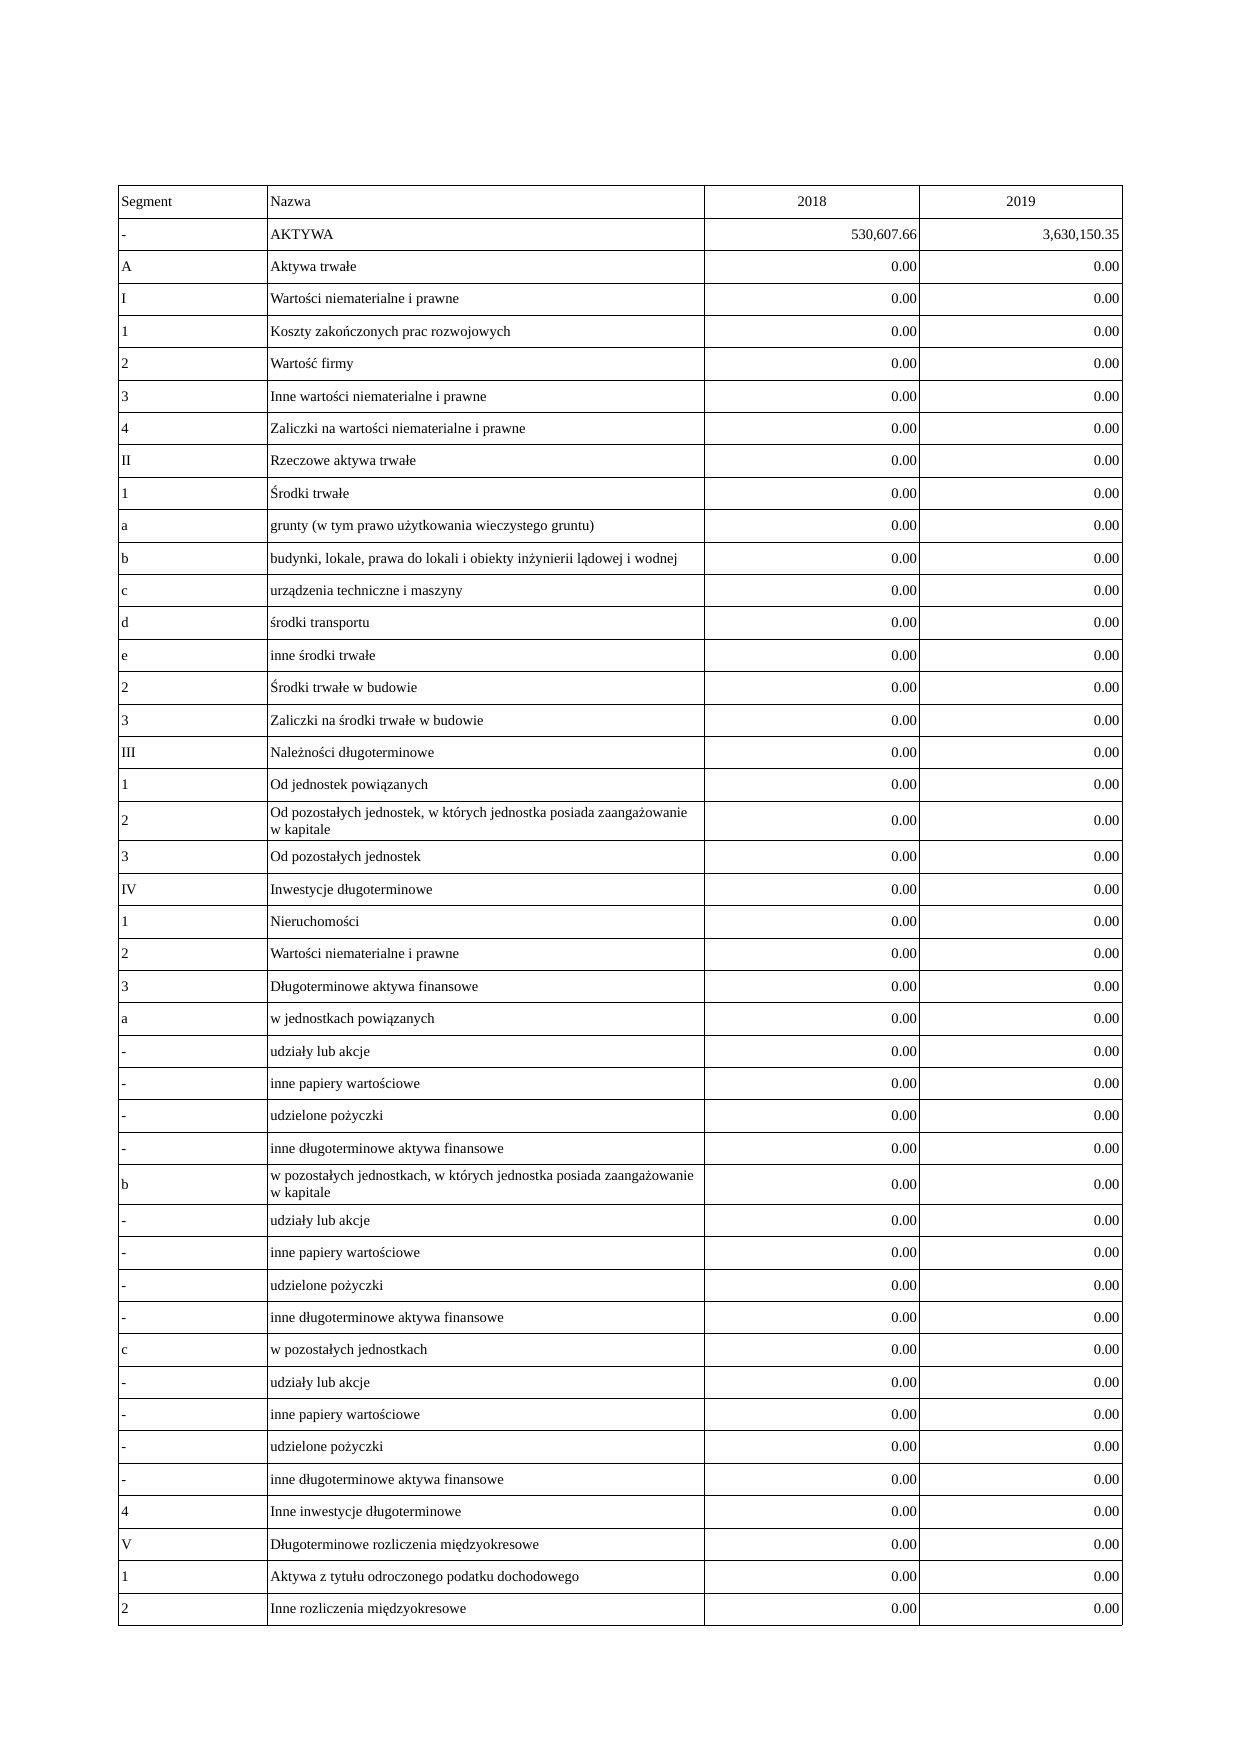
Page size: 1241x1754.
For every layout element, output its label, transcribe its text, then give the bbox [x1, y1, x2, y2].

table_cell 0,00 [705, 939, 919, 970]
table_cell 3 [119, 381, 267, 412]
table_cell 0,00 [705, 575, 919, 606]
table_cell 0,00 [705, 316, 919, 347]
table_cell 0,00 [920, 316, 1122, 347]
table_cell Inne inwestycje długoterminowe [268, 1496, 704, 1528]
table_cell 0,00 [920, 607, 1122, 639]
table_cell 2 [119, 802, 267, 840]
table_cell 0,00 [920, 802, 1122, 840]
table_cell Wartości niematerialne i prawne [268, 284, 704, 315]
table_cell 0,00 [920, 284, 1122, 315]
table_cell Od jednostek powiązanych [268, 769, 704, 801]
table_cell Zaliczki na wartości niematerialne i prawne [268, 413, 704, 444]
table_cell - [119, 1100, 267, 1132]
table_cell w pozostałych jednostkach, w których jednostka posiada zaangażowanie w kapitale [268, 1165, 704, 1204]
table_cell - [119, 1302, 267, 1333]
table_cell 2 [119, 1594, 267, 1625]
table_cell 1 [119, 478, 267, 509]
table_cell środki transportu [268, 607, 704, 639]
table_cell 0,00 [705, 1133, 919, 1164]
table_header Nazwa [268, 186, 704, 218]
table_cell Inwestycje długoterminowe [268, 874, 704, 905]
table_cell 0,00 [920, 1399, 1122, 1430]
table_cell 0,00 [920, 1496, 1122, 1528]
table_cell udziały lub akcje [268, 1367, 704, 1398]
table_cell 0,00 [920, 1302, 1122, 1333]
table_cell 0,00 [705, 478, 919, 509]
table_cell 0,00 [705, 1237, 919, 1268]
table_cell 3 [119, 971, 267, 1002]
table_cell Rzeczowe aktywa trwałe [268, 445, 704, 477]
table_cell 0,00 [920, 1003, 1122, 1034]
table_cell 0,00 [705, 705, 919, 736]
table_cell Aktywa trwałe [268, 251, 704, 282]
table_cell c [119, 1334, 267, 1366]
table_cell 0,00 [920, 737, 1122, 768]
table_cell inne papiery wartościowe [268, 1237, 704, 1268]
table_cell III [119, 737, 267, 768]
table_cell 0,00 [705, 971, 919, 1002]
table_cell 3 [119, 841, 267, 873]
table_cell Nieruchomości [268, 906, 704, 937]
table_cell 0,00 [705, 1036, 919, 1067]
table_cell Zaliczki na środki trwałe w budowie [268, 705, 704, 736]
table_cell udziały lub akcje [268, 1205, 704, 1236]
table_cell 0,00 [705, 1464, 919, 1495]
table_cell 0,00 [920, 543, 1122, 574]
table_cell 0,00 [705, 769, 919, 801]
table_cell - [119, 1068, 267, 1099]
table_cell inne papiery wartościowe [268, 1068, 704, 1099]
table_cell Aktywa z tytułu odroczonego podatku dochodowego [268, 1561, 704, 1592]
table_cell 0,00 [920, 1334, 1122, 1366]
table_header 2019 [920, 186, 1122, 218]
table_cell 0,00 [705, 381, 919, 412]
table_cell 1 [119, 769, 267, 801]
table_cell 0,00 [705, 543, 919, 574]
table_cell 0,00 [705, 1529, 919, 1560]
table_cell 0,00 [705, 510, 919, 542]
table_cell 0,00 [705, 672, 919, 703]
table_cell 0,00 [920, 1561, 1122, 1592]
table_cell 0,00 [920, 1431, 1122, 1463]
table_cell budynki, lokale, prawa do lokali i obiekty inżynierii lądowej i wodnej [268, 543, 704, 574]
table_cell w jednostkach powiązanych [268, 1003, 704, 1034]
table_cell 0,00 [705, 284, 919, 315]
table_cell 0,00 [920, 1205, 1122, 1236]
table_cell Środki trwałe [268, 478, 704, 509]
table_cell a [119, 1003, 267, 1034]
table_cell 0,00 [920, 381, 1122, 412]
table_cell 3 630 150,35 [920, 219, 1122, 250]
table_cell 2 [119, 939, 267, 970]
table_cell 1 [119, 316, 267, 347]
table_cell a [119, 510, 267, 542]
table_cell 0,00 [705, 841, 919, 873]
table_cell - [119, 1270, 267, 1301]
table_cell 0,00 [705, 1302, 919, 1333]
table_cell 0,00 [920, 348, 1122, 379]
table_header Segment [119, 186, 267, 218]
table_cell udziały lub akcje [268, 1036, 704, 1067]
table_cell 0,00 [920, 1068, 1122, 1099]
table_cell - [119, 1237, 267, 1268]
table_cell 0,00 [705, 1334, 919, 1366]
table_cell 0,00 [920, 575, 1122, 606]
table_cell 2 [119, 348, 267, 379]
table_cell I [119, 284, 267, 315]
table_cell 0,00 [705, 1165, 919, 1204]
table_cell AKTYWA [268, 219, 704, 250]
table_cell - [119, 1205, 267, 1236]
table_cell 0,00 [705, 607, 919, 639]
table_cell 3 [119, 705, 267, 736]
table_cell 0,00 [920, 478, 1122, 509]
table_cell - [119, 1399, 267, 1430]
table_cell urządzenia techniczne i maszyny [268, 575, 704, 606]
table_cell 1 [119, 1561, 267, 1592]
table_cell Wartość firmy [268, 348, 704, 379]
table_cell 0,00 [920, 1594, 1122, 1625]
table_cell 0,00 [705, 802, 919, 840]
table_cell 0,00 [705, 1367, 919, 1398]
table_cell w pozostałych jednostkach [268, 1334, 704, 1366]
table_cell 1 [119, 906, 267, 937]
table_cell inne długoterminowe aktywa finansowe [268, 1302, 704, 1333]
table_cell Inne rozliczenia międzyokresowe [268, 1594, 704, 1625]
table_cell 0,00 [705, 1068, 919, 1099]
table_cell 0,00 [920, 445, 1122, 477]
table_cell 0,00 [705, 251, 919, 282]
table_cell 4 [119, 413, 267, 444]
table_cell Od pozostałych jednostek, w których jednostka posiada zaangażowanie w kapitale [268, 802, 704, 840]
table_cell V [119, 1529, 267, 1560]
table_cell - [119, 1367, 267, 1398]
table_cell 0,00 [920, 640, 1122, 671]
table_cell 0,00 [705, 1100, 919, 1132]
table_cell 0,00 [920, 1133, 1122, 1164]
table_cell 0,00 [705, 640, 919, 671]
table_cell 0,00 [920, 1367, 1122, 1398]
table_cell 0,00 [920, 1165, 1122, 1204]
table_cell - [119, 1036, 267, 1067]
table_cell 0,00 [705, 413, 919, 444]
table_cell udzielone pożyczki [268, 1431, 704, 1463]
table_cell 0,00 [920, 413, 1122, 444]
table_cell udzielone pożyczki [268, 1100, 704, 1132]
table_cell Środki trwałe w budowie [268, 672, 704, 703]
table_cell 0,00 [920, 874, 1122, 905]
table_cell 0,00 [705, 1205, 919, 1236]
table_cell 0,00 [705, 1399, 919, 1430]
table_cell Inne wartości niematerialne i prawne [268, 381, 704, 412]
table_cell 2 [119, 672, 267, 703]
table_cell 0,00 [920, 1529, 1122, 1560]
table_cell c [119, 575, 267, 606]
table_cell inne papiery wartościowe [268, 1399, 704, 1430]
table_cell 4 [119, 1496, 267, 1528]
table_cell 0,00 [920, 1036, 1122, 1067]
table_cell e [119, 640, 267, 671]
table_cell II [119, 445, 267, 477]
table_cell b [119, 543, 267, 574]
table_cell 0,00 [920, 1100, 1122, 1132]
table_cell 0,00 [705, 1496, 919, 1528]
table_cell Należności długoterminowe [268, 737, 704, 768]
table_cell 0,00 [920, 1270, 1122, 1301]
table_cell inne środki trwałe [268, 640, 704, 671]
table_cell 0,00 [705, 1561, 919, 1592]
table_cell Długoterminowe aktywa finansowe [268, 971, 704, 1002]
table_cell b [119, 1165, 267, 1204]
table_cell 0,00 [920, 1237, 1122, 1268]
table_cell 530 607,66 [705, 219, 919, 250]
table_cell 0,00 [920, 251, 1122, 282]
table_cell IV [119, 874, 267, 905]
table_cell 0,00 [920, 705, 1122, 736]
table_cell 0,00 [920, 672, 1122, 703]
table_cell - [119, 1431, 267, 1463]
table_cell 0,00 [705, 348, 919, 379]
table_cell 0,00 [705, 1431, 919, 1463]
table_cell - [119, 1464, 267, 1495]
table_header 2018 [705, 186, 919, 218]
table_cell 0,00 [920, 510, 1122, 542]
table_cell udzielone pożyczki [268, 1270, 704, 1301]
table_cell A [119, 251, 267, 282]
table_cell 0,00 [705, 445, 919, 477]
table_cell 0,00 [705, 1270, 919, 1301]
table_cell inne długoterminowe aktywa finansowe [268, 1464, 704, 1495]
table_cell 0,00 [920, 1464, 1122, 1495]
table_cell 0,00 [920, 971, 1122, 1002]
table_cell 0,00 [920, 769, 1122, 801]
table_cell Długoterminowe rozliczenia międzyokresowe [268, 1529, 704, 1560]
table_cell Koszty zakończonych prac rozwojowych [268, 316, 704, 347]
table_cell Wartości niematerialne i prawne [268, 939, 704, 970]
table_cell Od pozostałych jednostek [268, 841, 704, 873]
table_cell inne długoterminowe aktywa finansowe [268, 1133, 704, 1164]
table_cell - [119, 1133, 267, 1164]
table_cell 0,00 [705, 737, 919, 768]
table_cell 0,00 [920, 906, 1122, 937]
table_cell grunty (w tym prawo użytkowania wieczystego gruntu) [268, 510, 704, 542]
table_cell 0,00 [920, 939, 1122, 970]
table_cell 0,00 [705, 1594, 919, 1625]
table_cell d [119, 607, 267, 639]
table_cell 0,00 [705, 874, 919, 905]
table_cell 0,00 [705, 1003, 919, 1034]
table_cell 0,00 [705, 906, 919, 937]
table_cell - [119, 219, 267, 250]
table_cell 0,00 [920, 841, 1122, 873]
